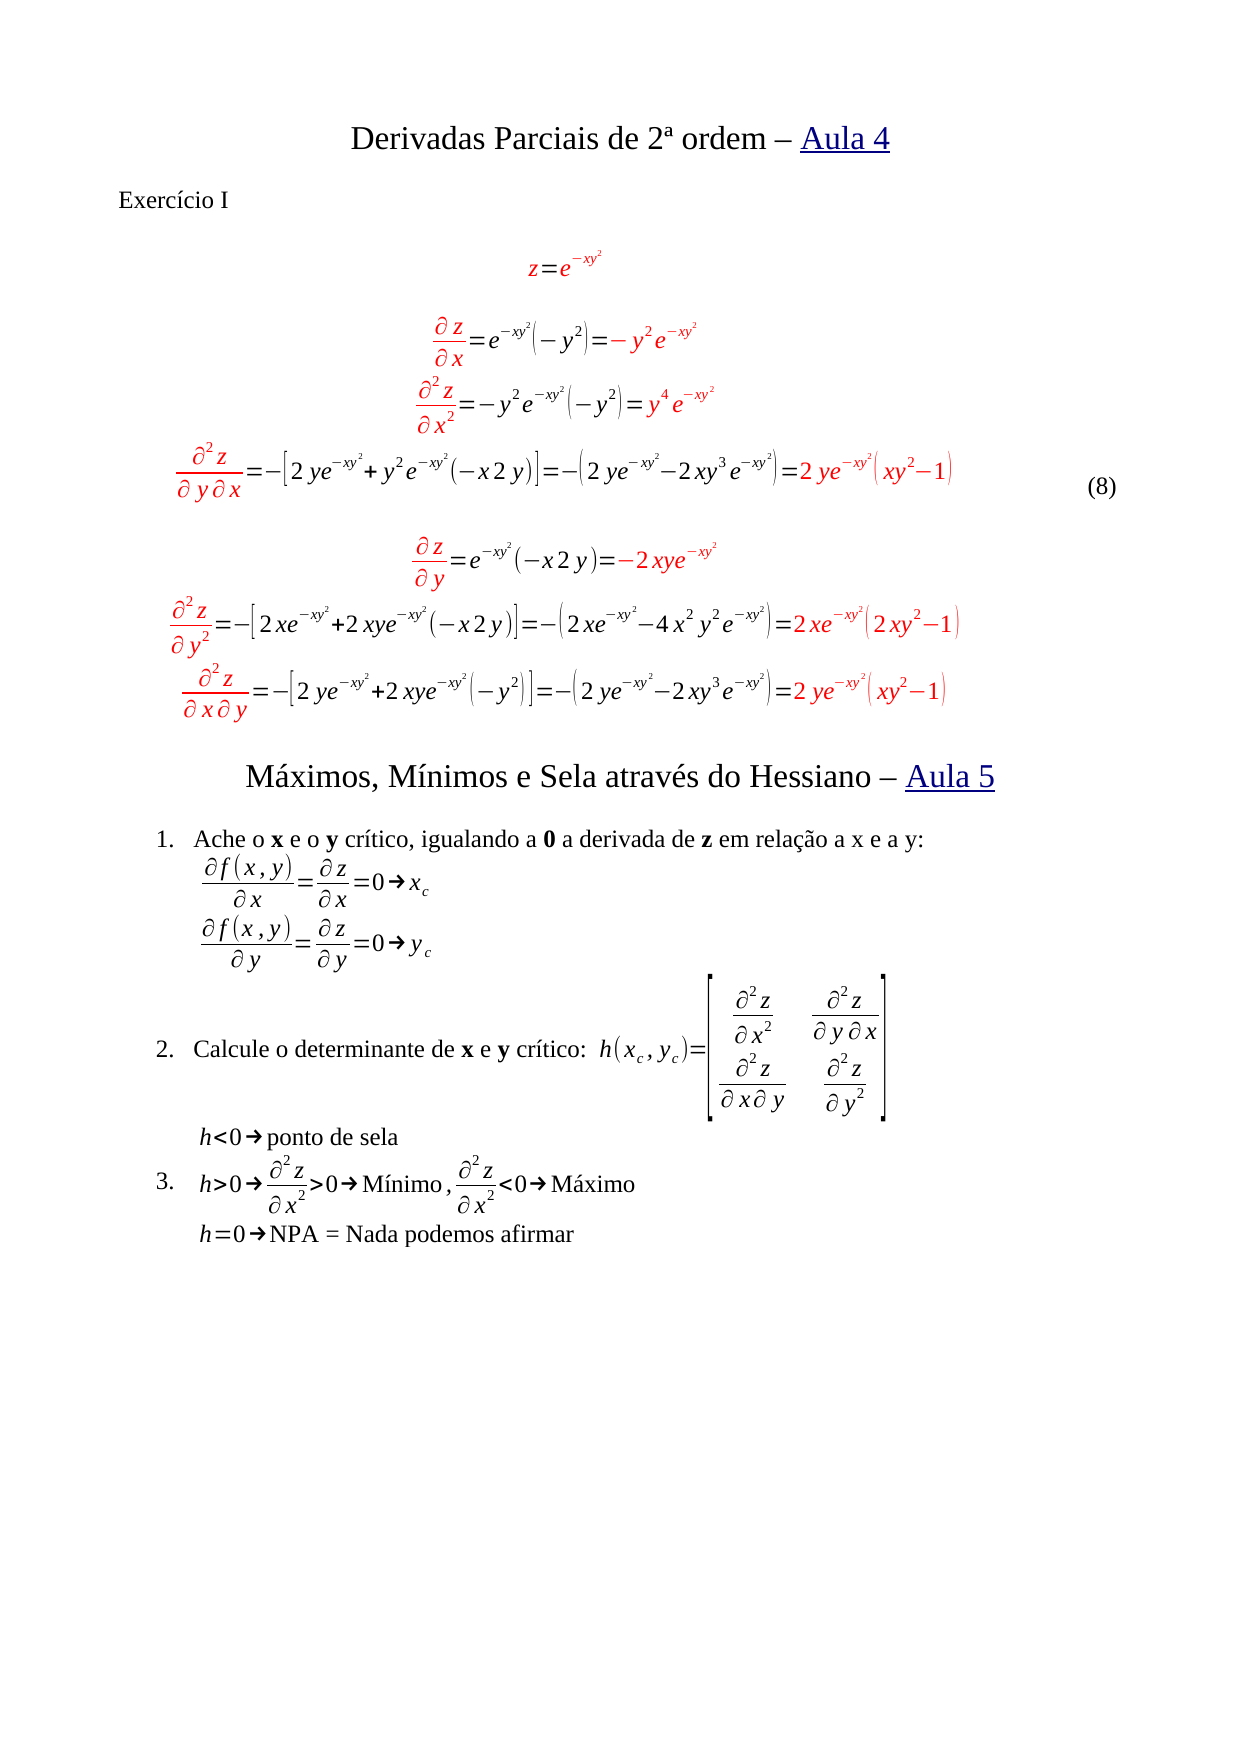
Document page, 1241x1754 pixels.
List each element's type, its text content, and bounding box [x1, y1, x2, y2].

table_header [118, 243, 1010, 728]
text Derivadas Parciais de 2ª ordem – Aula 4 [118, 118, 1122, 156]
table_header (8) [1010, 243, 1122, 728]
list Calcule o determinante de x e y crítico: [156, 973, 1122, 1123]
list Ache o x e o y crítico, igualando a 0 a derivada de z em relação a x e a y: [156, 824, 1122, 973]
text Exercício I [118, 185, 1122, 214]
text Máximos, Mínimos e Sela através do Hessiano – Aula 5 [118, 757, 1122, 795]
